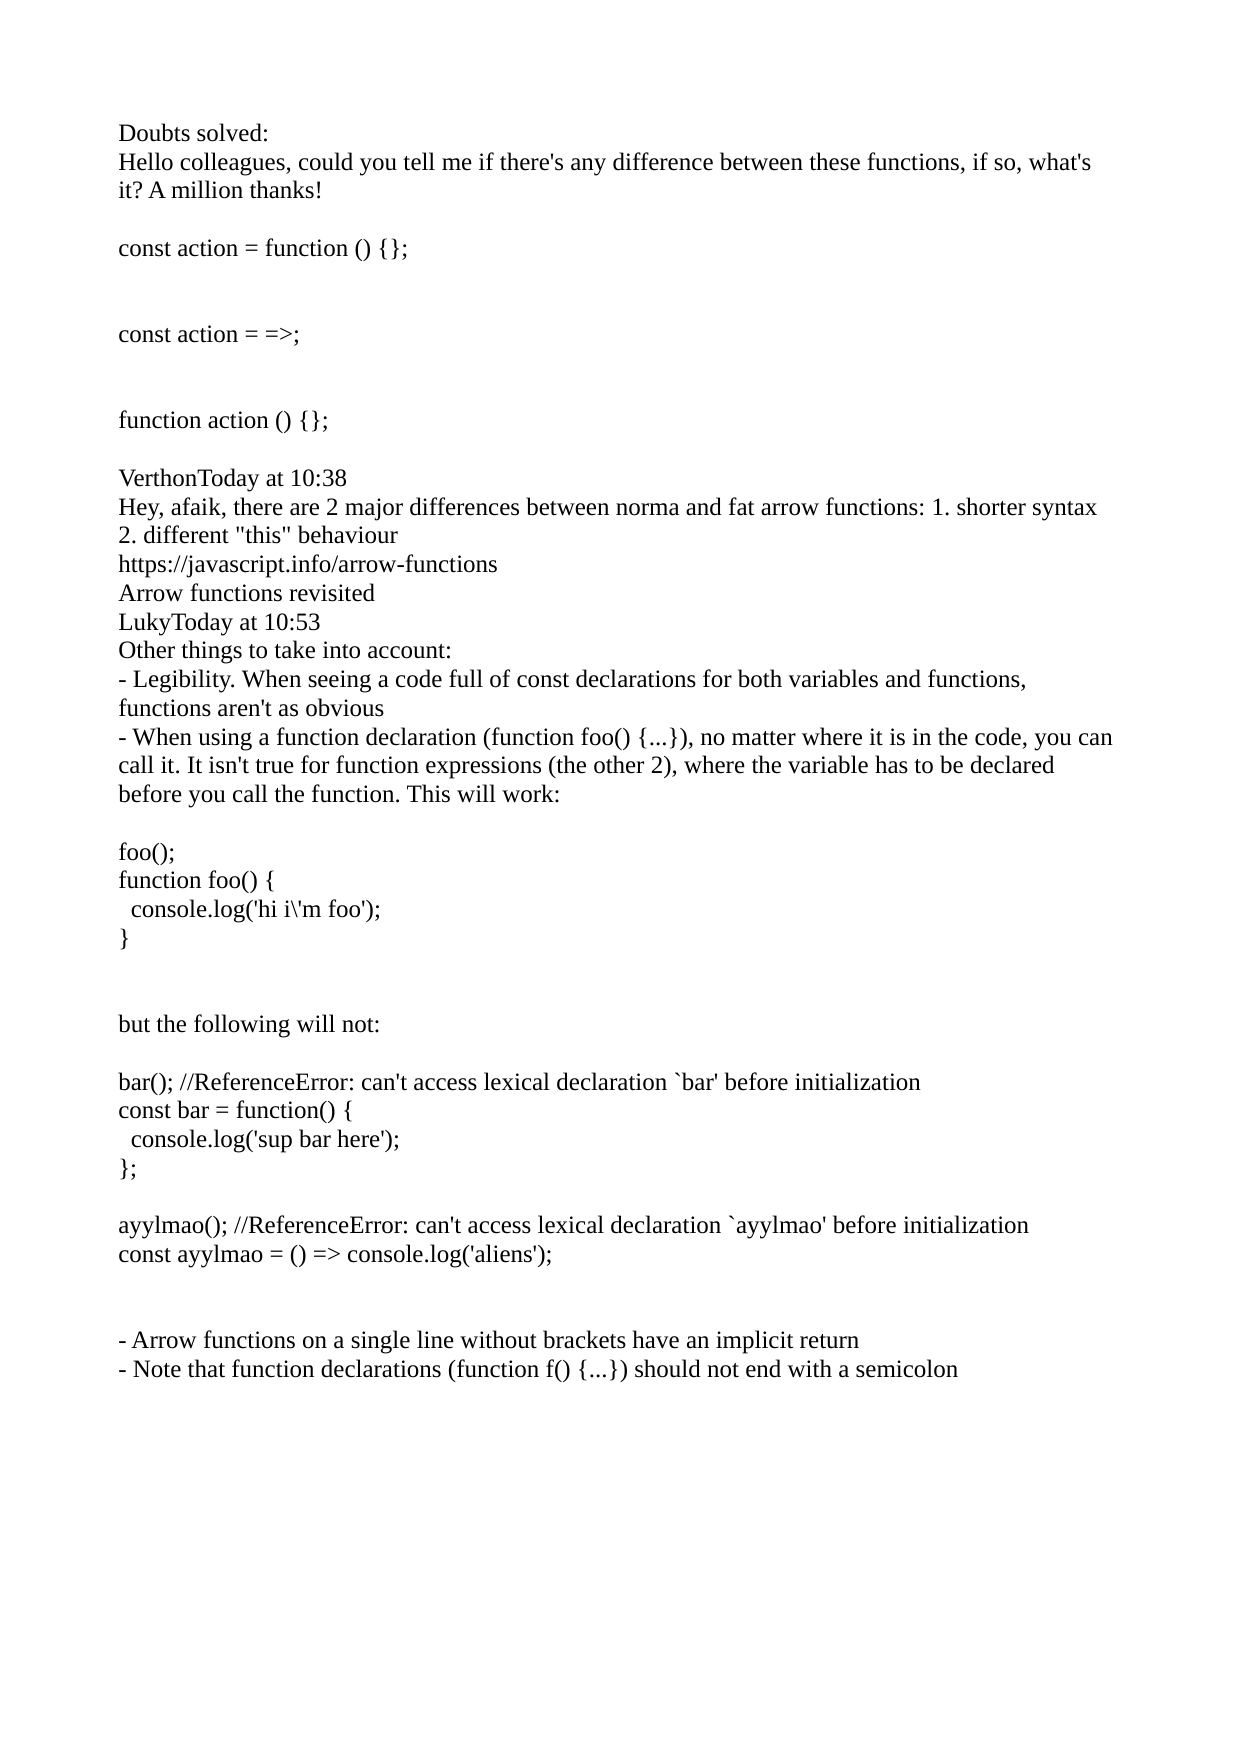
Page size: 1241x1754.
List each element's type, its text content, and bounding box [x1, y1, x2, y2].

text console.log('sup bar here'); [118, 1124, 1122, 1153]
text - Note that function declarations (function f() {...}) should not end with a semicolon [118, 1354, 1122, 1383]
text - Legibility. When seeing a code full of const declarations for both variables and functions, functions aren't as obvious [118, 664, 1122, 722]
text Arrow functions revisited [118, 578, 1122, 607]
text bar(); //ReferenceError: can't access lexical declaration `bar' before initialization [118, 1067, 1122, 1096]
text foo(); [118, 837, 1122, 866]
text }; [118, 1153, 1122, 1182]
text Doubts solved: [118, 118, 1122, 147]
text function foo() { [118, 866, 1122, 894]
text Hey, afaik, there are 2 major differences between norma and fat arrow functions: 1. shorter syntax 2. different "this" behaviour [118, 492, 1122, 549]
text const bar = function() { [118, 1096, 1122, 1124]
text } [118, 923, 1122, 952]
text function action () {}; [118, 406, 1122, 434]
text but the following will not: [118, 1009, 1122, 1038]
text const ayylmao = () => console.log('aliens'); [118, 1239, 1122, 1268]
text console.log('hi i\'m foo'); [118, 894, 1122, 923]
text ayylmao(); //ReferenceError: can't access lexical declaration `ayylmao' before initialization [118, 1211, 1122, 1239]
text Other things to take into account: [118, 636, 1122, 664]
text LukyToday at 10:53 [118, 607, 1122, 636]
text Hello colleagues, could you tell me if there's any difference between these functions, if so, what's it? A million thanks! [118, 147, 1122, 204]
text https://javascript.info/arrow-functions [118, 549, 1122, 578]
text VerthonToday at 10:38 [118, 463, 1122, 492]
text - Arrow functions on a single line without brackets have an implicit return [118, 1326, 1122, 1354]
text - When using a function declaration (function foo() {...}), no matter where it is in the code, you can call it. It isn't true for function expressions (the other 2), where the variable has to be declared before you call the function. This will work: [118, 722, 1122, 808]
text const action = =>; [118, 319, 1122, 348]
text const action = function () {}; [118, 233, 1122, 262]
